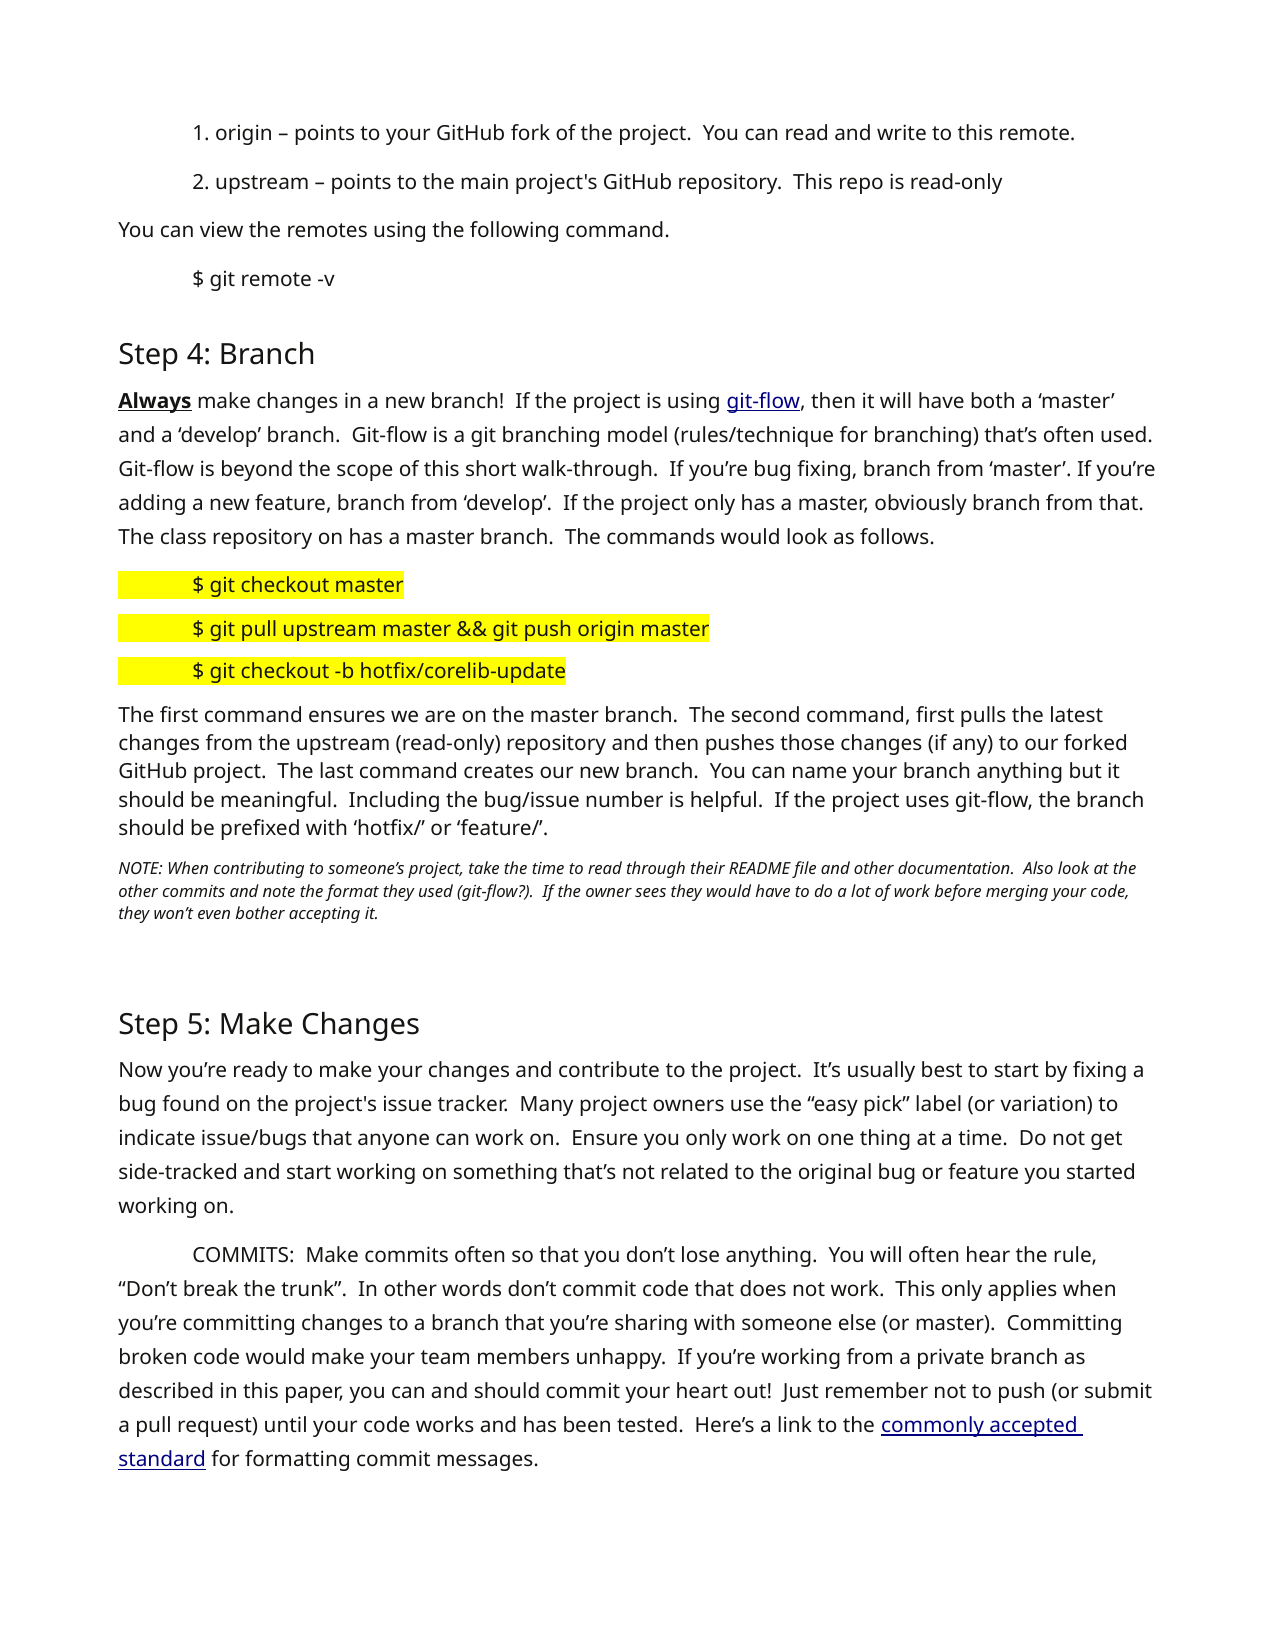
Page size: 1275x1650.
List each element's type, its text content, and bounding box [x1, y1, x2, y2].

text $ git pull upstream master && git push origin master [118, 614, 1157, 642]
text You can view the remotes using the following command. [118, 215, 1157, 244]
text NOTE: When contributing to someone’s project, take the time to read through their README file and other documentation. Also look at the other commits and note the format they used (git-flow?). If the owner sees they would have to do a lot of work before merging your code, they won’t even bother accepting it. [118, 856, 1157, 924]
text $ git checkout master [118, 571, 1157, 599]
text $ git remote -v [118, 264, 1157, 292]
text $ git checkout -b hotfix/corelib-update [118, 657, 1157, 685]
text Always make changes in a new branch! If the project is using git-flow, then it will have both a ‘master’ and a ‘develop’ branch. Git-flow is a git branching model (rules/technique for branching) that’s often used. Git-flow is beyond the scope of this short walk-through. If you’re bug fixing, branch from ‘master’. If you’re adding a new feature, branch from ‘develop’. If the project only has a master, obviously branch from that. The class repository on has a master branch. The commands would look as follows. [118, 386, 1157, 550]
text 2. upstream – points to the main project's GitHub repository. This repo is read-only [118, 167, 1157, 195]
text Now you’re ready to make your changes and contribute to the project. It’s usually best to start by fixing a bug found on the project's issue tracker. Many project owners use the “easy pick” label (or variation) to indicate issue/bugs that anyone can work on. Ensure you only work on one thing at a time. Do not get side-tracked and start working on something that’s not related to the original bug or feature you started working on. [118, 1055, 1157, 1220]
text The first command ensures we are on the master branch. The second command, first pulls the latest changes from the upstream (read-only) repository and then pushes those changes (if any) to our forked GitHub project. The last command creates our new branch. You can name your branch anything but it should be meaningful. Including the bug/issue number is helpful. If the project uses git-flow, the branch should be prefixed with ‘hotfix/’ or ‘feature/’. [118, 700, 1157, 842]
text COMMITS: Make commits often so that you don’t lose anything. You will often hear the rule, “Don’t break the trunk”. In other words don’t commit code that does not work. This only applies when you’re committing changes to a branch that you’re sharing with someone else (or master). Committing broken code would make your team members unhappy. If you’re working from a private branch as described in this paper, you can and should commit your heart out! Just remember not to push (or submit a pull request) until your code works and has been tested. Here’s a link to the commonly accepted standard for formatting commit messages. [118, 1240, 1157, 1473]
subtitle Step 4: Branch [118, 333, 1157, 373]
subtitle Step 5: Make Changes [118, 1003, 1157, 1043]
text 1. origin – points to your GitHub fork of the project. You can read and write to this remote. [118, 118, 1157, 147]
